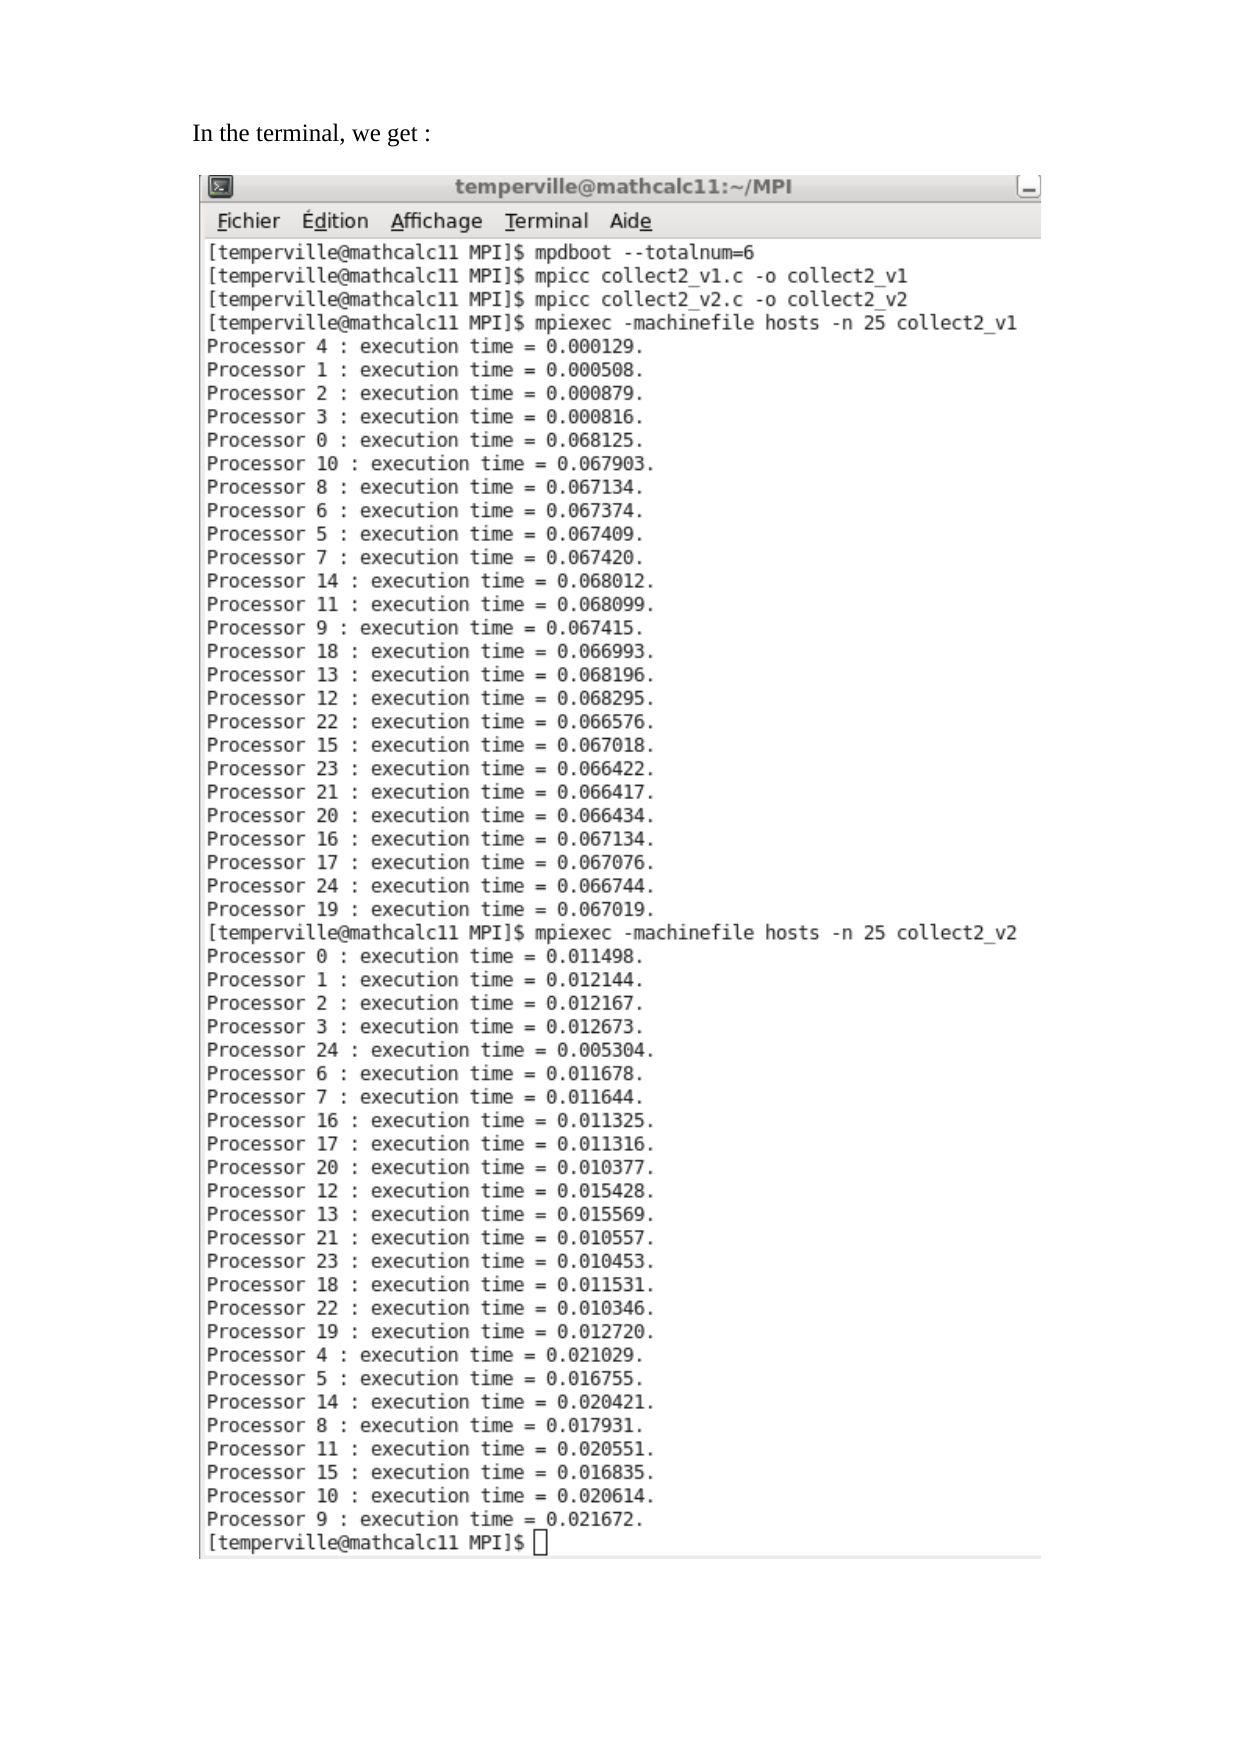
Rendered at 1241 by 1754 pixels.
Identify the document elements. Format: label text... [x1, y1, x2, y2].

text In the terminal, we get : [118, 118, 1122, 147]
picture [199, 175, 1042, 1559]
